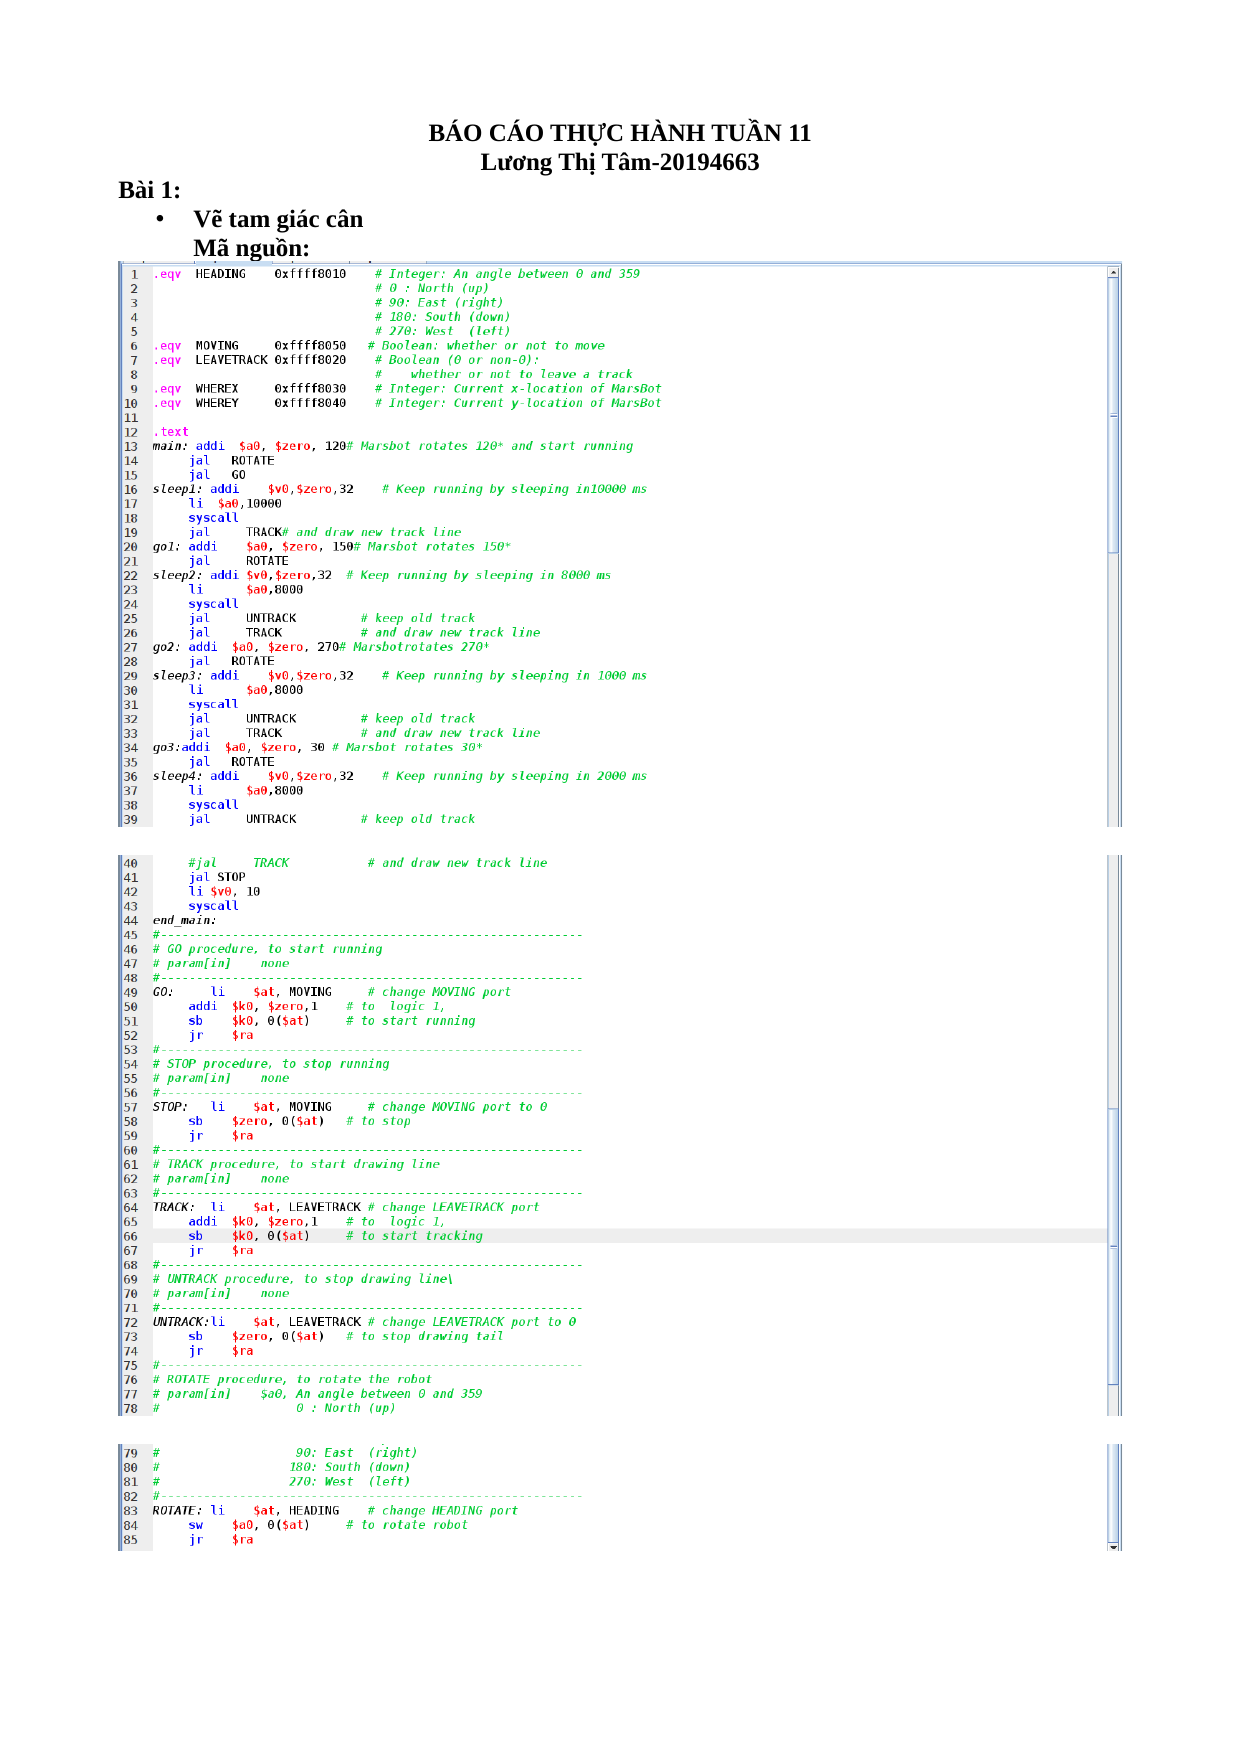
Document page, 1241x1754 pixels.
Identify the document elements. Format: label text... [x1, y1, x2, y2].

picture [118, 261, 1123, 827]
picture [118, 855, 1123, 1416]
text Lương Thị Tâm-20194663 [118, 147, 1122, 176]
picture [118, 1444, 1123, 1551]
text BÁO CÁO THỰC HÀNH TUẦN 11 [118, 118, 1122, 147]
text Bài 1: [118, 176, 1122, 204]
list Mã nguồn: [156, 233, 1122, 261]
list Vẽ tam giác cân [156, 204, 1122, 233]
